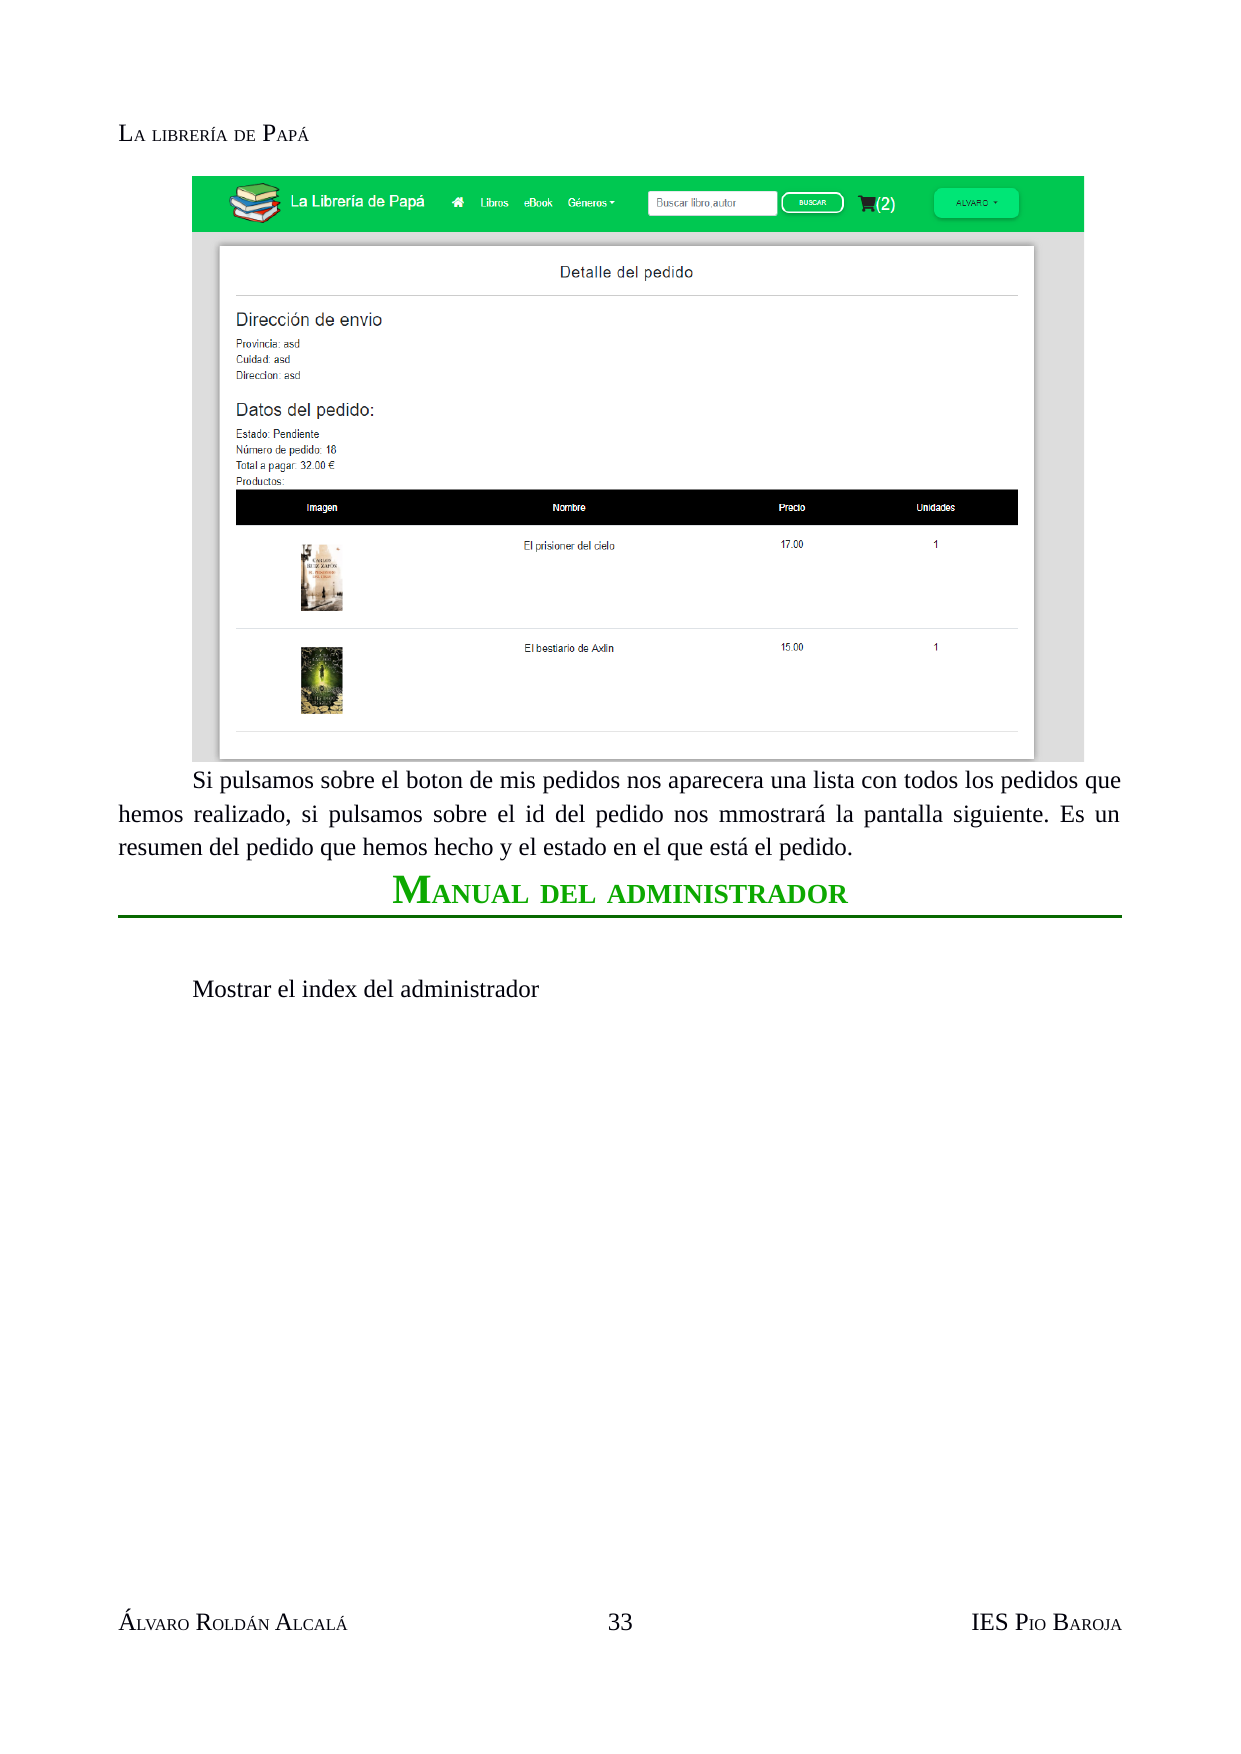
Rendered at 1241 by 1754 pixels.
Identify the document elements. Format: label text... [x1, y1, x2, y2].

text Mostrar el index del administrador [118, 974, 1122, 1003]
text Si pulsamos sobre el boton de mis pedidos nos aparecera una lista con todos los pedidos que hemos realizado, si pulsamos sobre el id del pedido nos mmostrará la pantalla siguiente. Es un resumen del pedido que hemos hecho y el estado en el que está el pedido. [118, 766, 1122, 860]
picture [192, 176, 1085, 762]
subtitle Manual del administrador [118, 865, 1122, 915]
